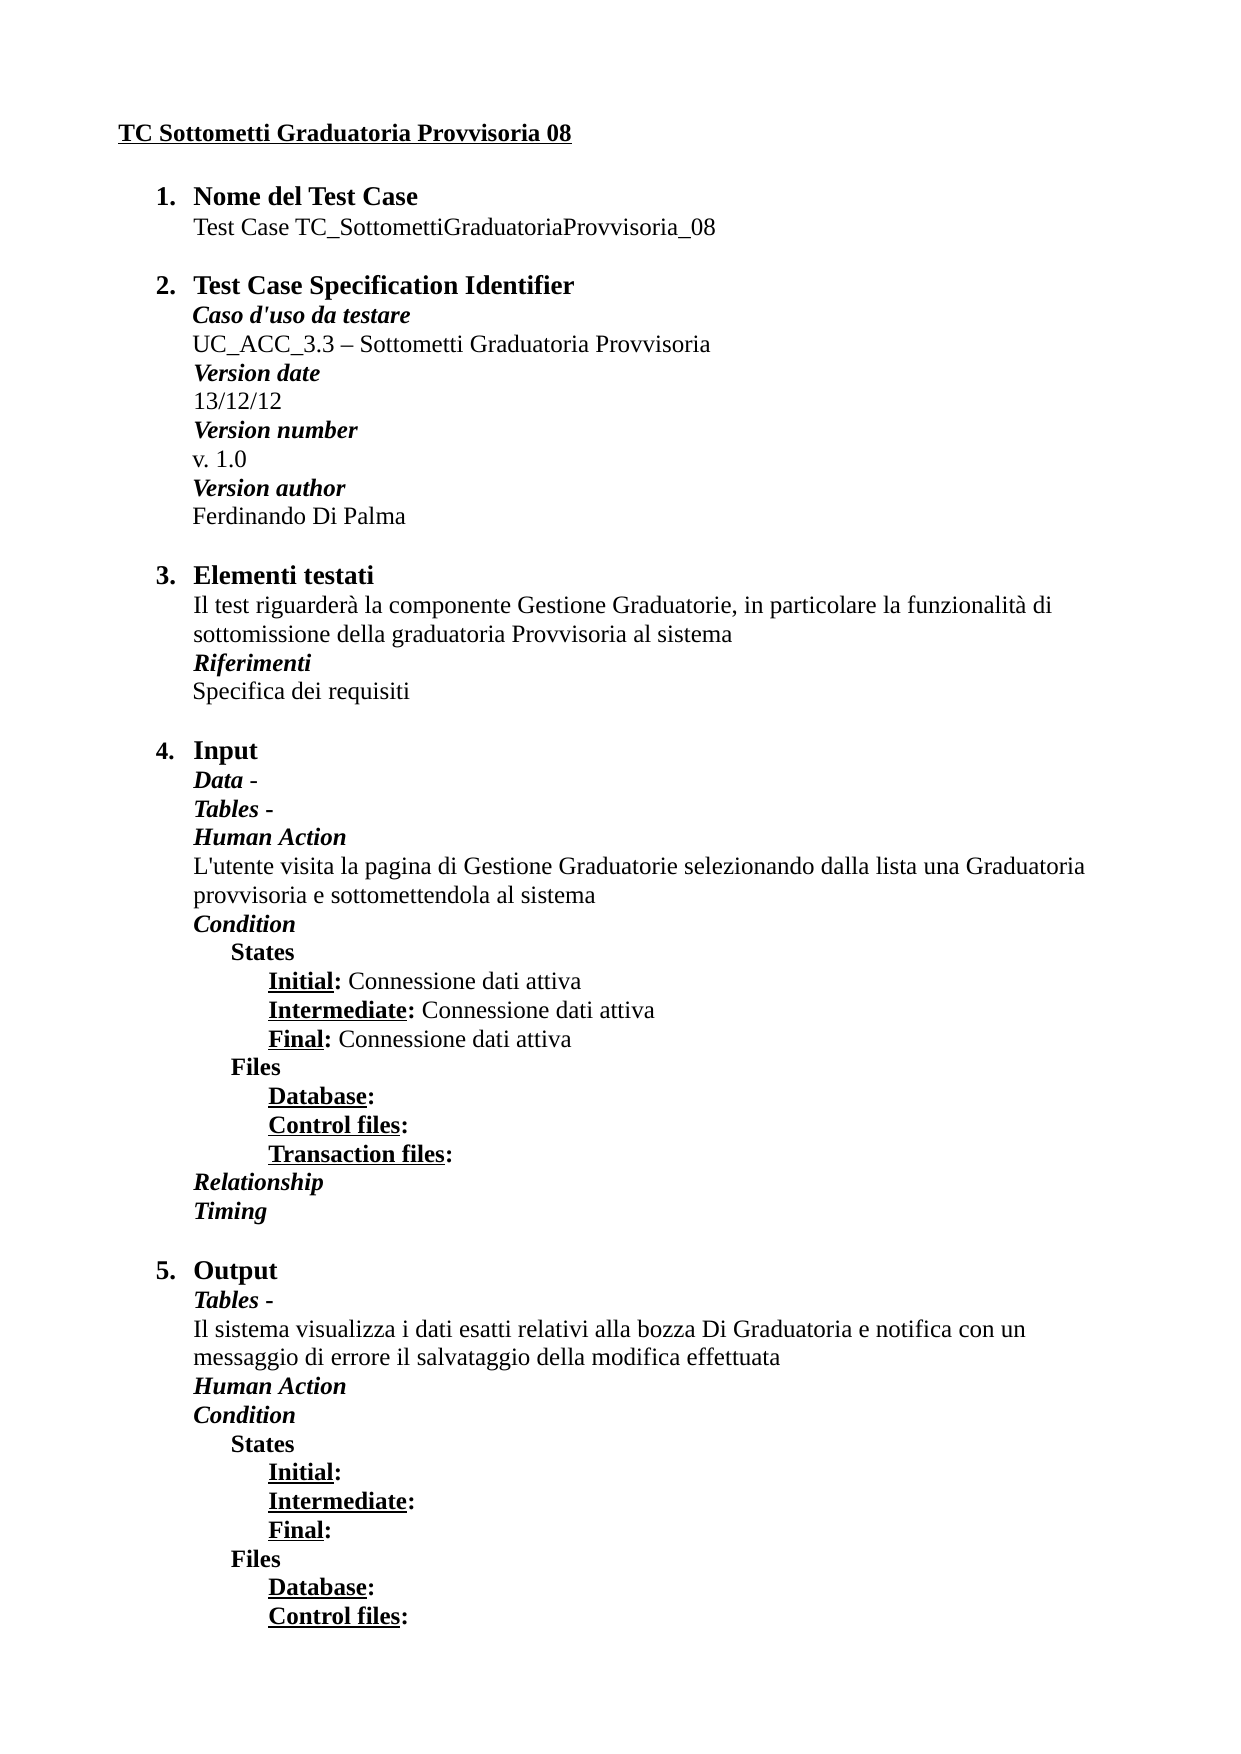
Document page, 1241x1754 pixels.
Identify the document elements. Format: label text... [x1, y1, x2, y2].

list L'utente visita la pagina di Gestione Graduatorie selezionando dalla lista una Graduatoria provvisoria e sottomettendola al sistema [156, 851, 1122, 909]
list Initial: Connessione dati attiva [231, 966, 1122, 995]
text Version author [118, 473, 1122, 501]
list Condition [156, 1400, 1122, 1429]
list Data - [156, 765, 1122, 794]
list Test Case TC_SottomettiGraduatoriaProvvisoria_08 [156, 212, 1122, 240]
list Database: [231, 1081, 1122, 1110]
list Control files: [231, 1601, 1122, 1630]
list Il sistema visualizza i dati esatti relativi alla bozza Di Graduatoria e notifica con un messaggio di errore il salvataggio della modifica effettuata [156, 1314, 1122, 1371]
list Tables - [156, 1285, 1122, 1314]
list Human Action [156, 822, 1122, 851]
list Intermediate: [231, 1486, 1122, 1515]
text UC_ACC_3.3 – Sottometti Graduatoria Provvisoria [118, 329, 1122, 358]
text TC Sottometti Graduatoria Provvisoria 08 [118, 118, 1122, 147]
list States [193, 937, 1122, 966]
list Files [193, 1544, 1122, 1572]
list 13/12/12 [156, 386, 1122, 415]
list States [193, 1429, 1122, 1457]
list Files [193, 1052, 1122, 1081]
list Human Action [156, 1371, 1122, 1400]
text v. 1.0 [118, 444, 1122, 473]
list Nome del Test Case [156, 180, 1122, 212]
list Il test riguarderà la componente Gestione Graduatorie, in particolare la funzionalità di sottomissione della graduatoria Provvisoria al sistema [156, 590, 1122, 648]
list Final: Connessione dati attiva [231, 1024, 1122, 1052]
list Initial: [231, 1457, 1122, 1486]
list Final: [231, 1515, 1122, 1544]
list Database: [231, 1572, 1122, 1601]
list Control files: [231, 1110, 1122, 1139]
list Elementi testati [156, 559, 1122, 590]
list Riferimenti [156, 648, 1122, 676]
list Test Case Specification Identifier [156, 269, 1122, 300]
list Tables - [156, 794, 1122, 822]
list Relationship [156, 1167, 1122, 1196]
text Caso d'uso da testare [118, 300, 1122, 329]
list Input [156, 734, 1122, 765]
list Intermediate: Connessione dati attiva [231, 995, 1122, 1024]
list Version date [156, 358, 1122, 386]
list Timing [156, 1196, 1122, 1225]
list Condition [156, 909, 1122, 937]
text Ferdinando Di Palma [118, 501, 1122, 530]
list Transaction files: [231, 1139, 1122, 1167]
text Specifica dei requisiti [118, 676, 1122, 705]
list Version number [156, 415, 1122, 444]
list Output [156, 1254, 1122, 1285]
